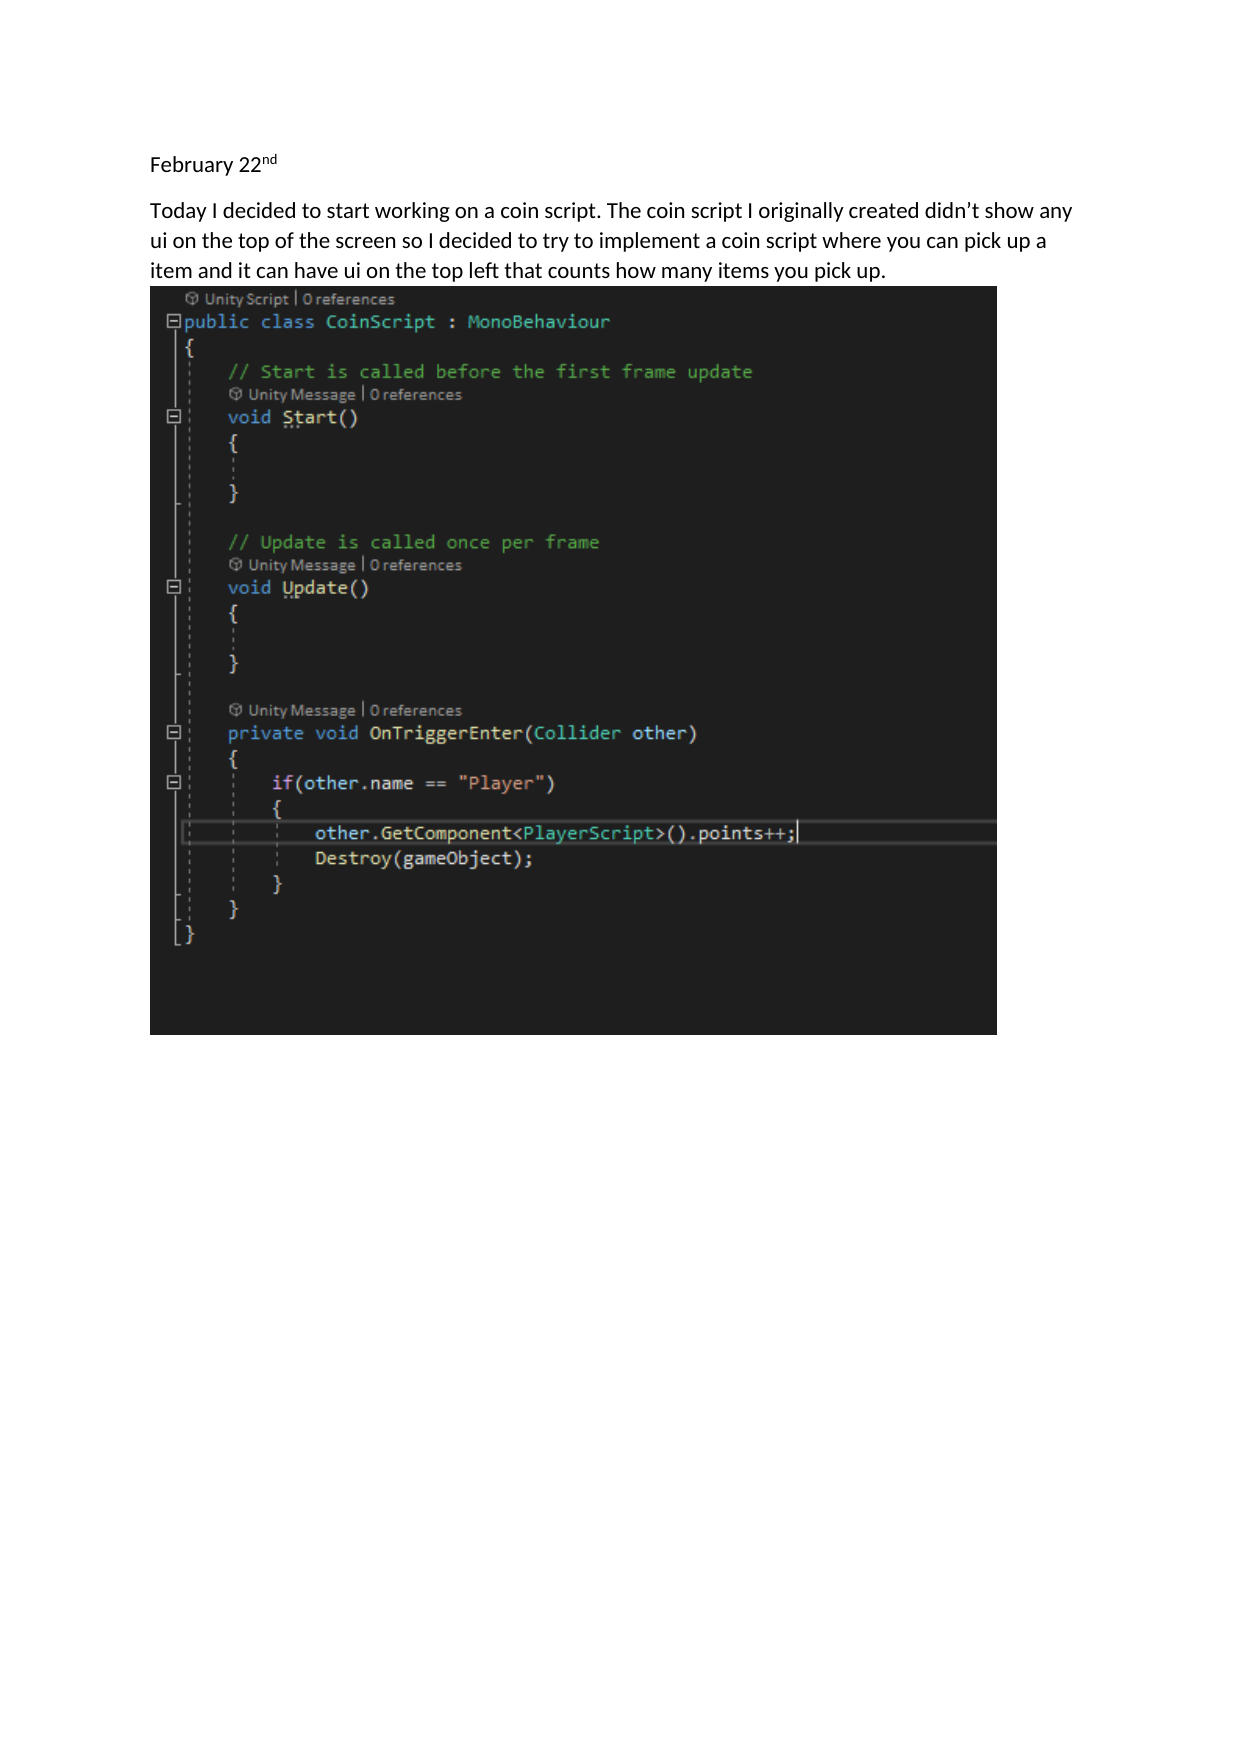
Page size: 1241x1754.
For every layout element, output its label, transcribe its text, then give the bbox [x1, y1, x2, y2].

text February 22nd [150, 150, 1090, 178]
text Today I decided to start working on a coin script. The coin script I originally created didn’t show any ui on the top of the screen so I decided to try to implement a coin script where you can pick up a item and it can have ui on the top left that counts how many items you pick up. [150, 197, 1090, 1035]
